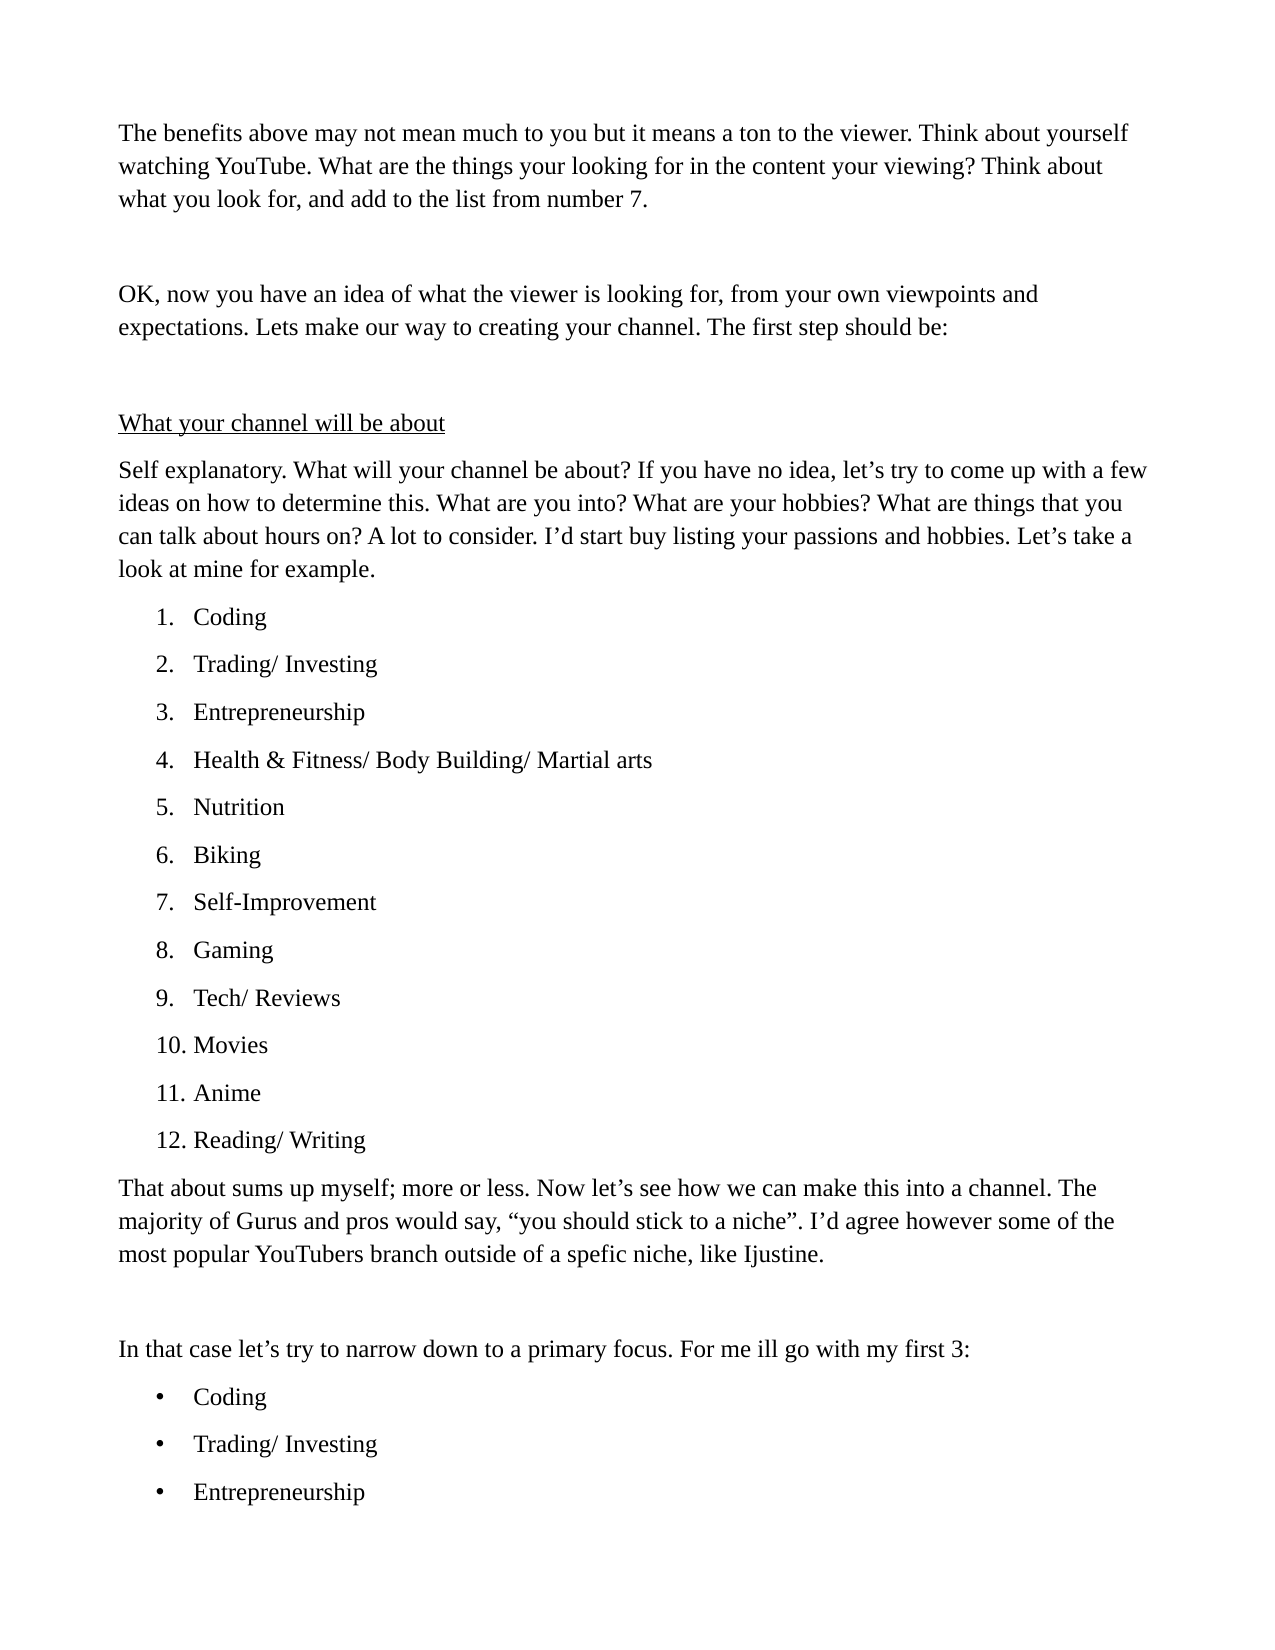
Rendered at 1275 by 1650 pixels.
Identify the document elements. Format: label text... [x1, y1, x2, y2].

list Coding [156, 1382, 1157, 1411]
list Tech/ Reviews [156, 983, 1157, 1011]
text That about sums up myself; more or less. Now let’s see how we can make this into a channel. The majority of Gurus and pros would say, “you should stick to a niche”. I’d agree however some of the most popular YouTubers branch outside of a spefic niche, like Ijustine. [118, 1173, 1157, 1268]
list Trading/ Investing [156, 1429, 1157, 1458]
list Coding [156, 602, 1157, 631]
list Entrepreneurship [156, 1477, 1157, 1506]
list Gaming [156, 935, 1157, 964]
list Health & Fitness/ Body Building/ Martial arts [156, 745, 1157, 773]
text OK, now you have an idea of what the viewer is looking for, from your own viewpoints and expectations. Lets make our way to creating your channel. The first step should be: [118, 279, 1157, 341]
list Anime [156, 1078, 1157, 1107]
text Self explanatory. What will your channel be about? If you have no idea, let’s try to come up with a few ideas on how to determine this. What are you into? What are your hobbies? What are things that you can talk about hours on? A lot to consider. I’d start buy listing your passions and hobbies. Let’s take a look at mine for example. [118, 455, 1157, 583]
list Reading/ Writing [156, 1126, 1157, 1154]
list Self-Improvement [156, 887, 1157, 916]
list Nutrition [156, 792, 1157, 821]
list Entrepreneurship [156, 697, 1157, 726]
text The benefits above may not mean much to you but it means a ton to the viewer. Think about yourself watching YouTube. What are the things your looking for in the content your viewing? Think about what you look for, and add to the list from number 7. [118, 118, 1157, 213]
list Trading/ Investing [156, 649, 1157, 678]
list Movies [156, 1030, 1157, 1059]
text What your channel will be about [118, 408, 1157, 436]
text In that case let’s try to narrow down to a primary focus. For me ill go with my first 3: [118, 1334, 1157, 1363]
list Biking [156, 840, 1157, 869]
